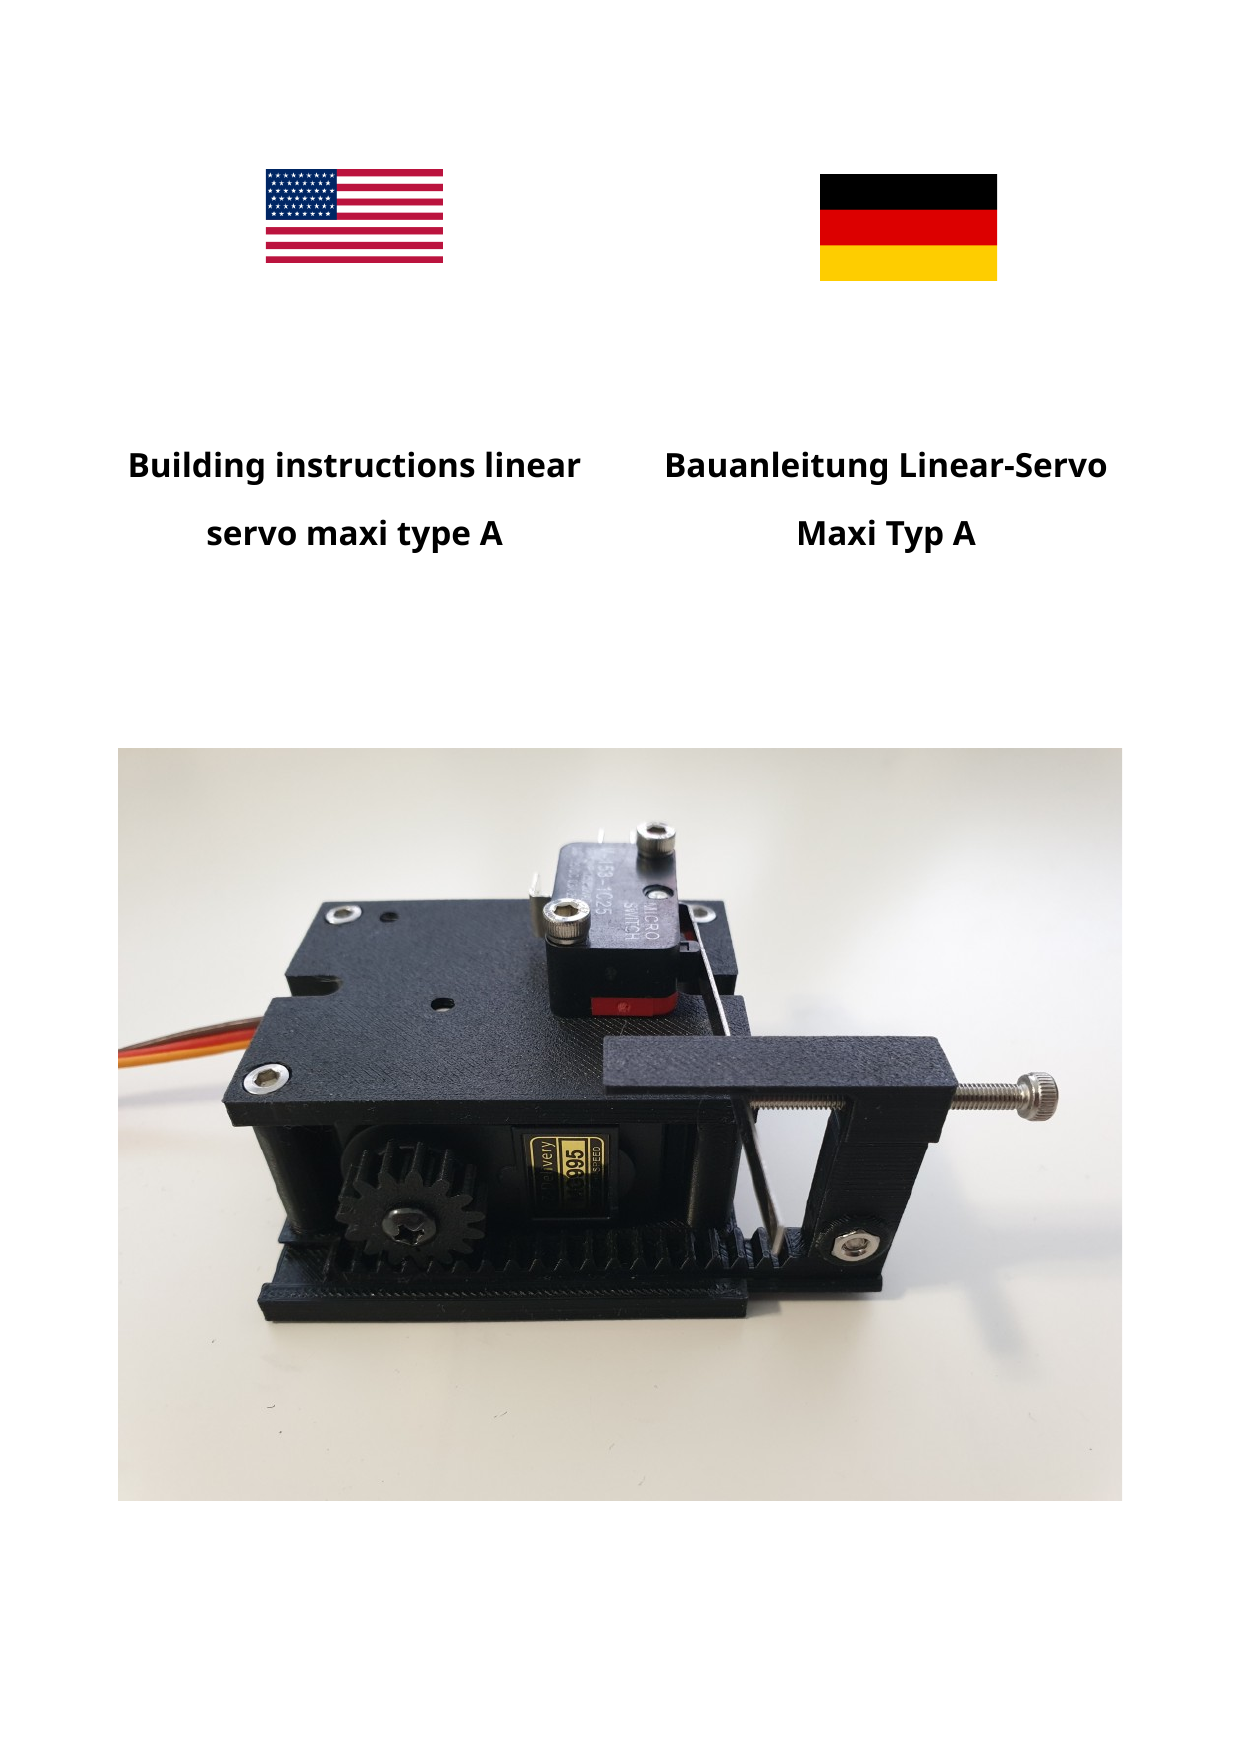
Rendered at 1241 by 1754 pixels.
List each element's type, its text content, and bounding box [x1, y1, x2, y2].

text Building instructions linear servo maxi type A [118, 442, 591, 555]
text Bauanleitung Linear-Servo Maxi Typ A [649, 442, 1122, 555]
picture [265, 169, 443, 263]
picture [820, 174, 998, 281]
picture [118, 748, 1123, 1501]
